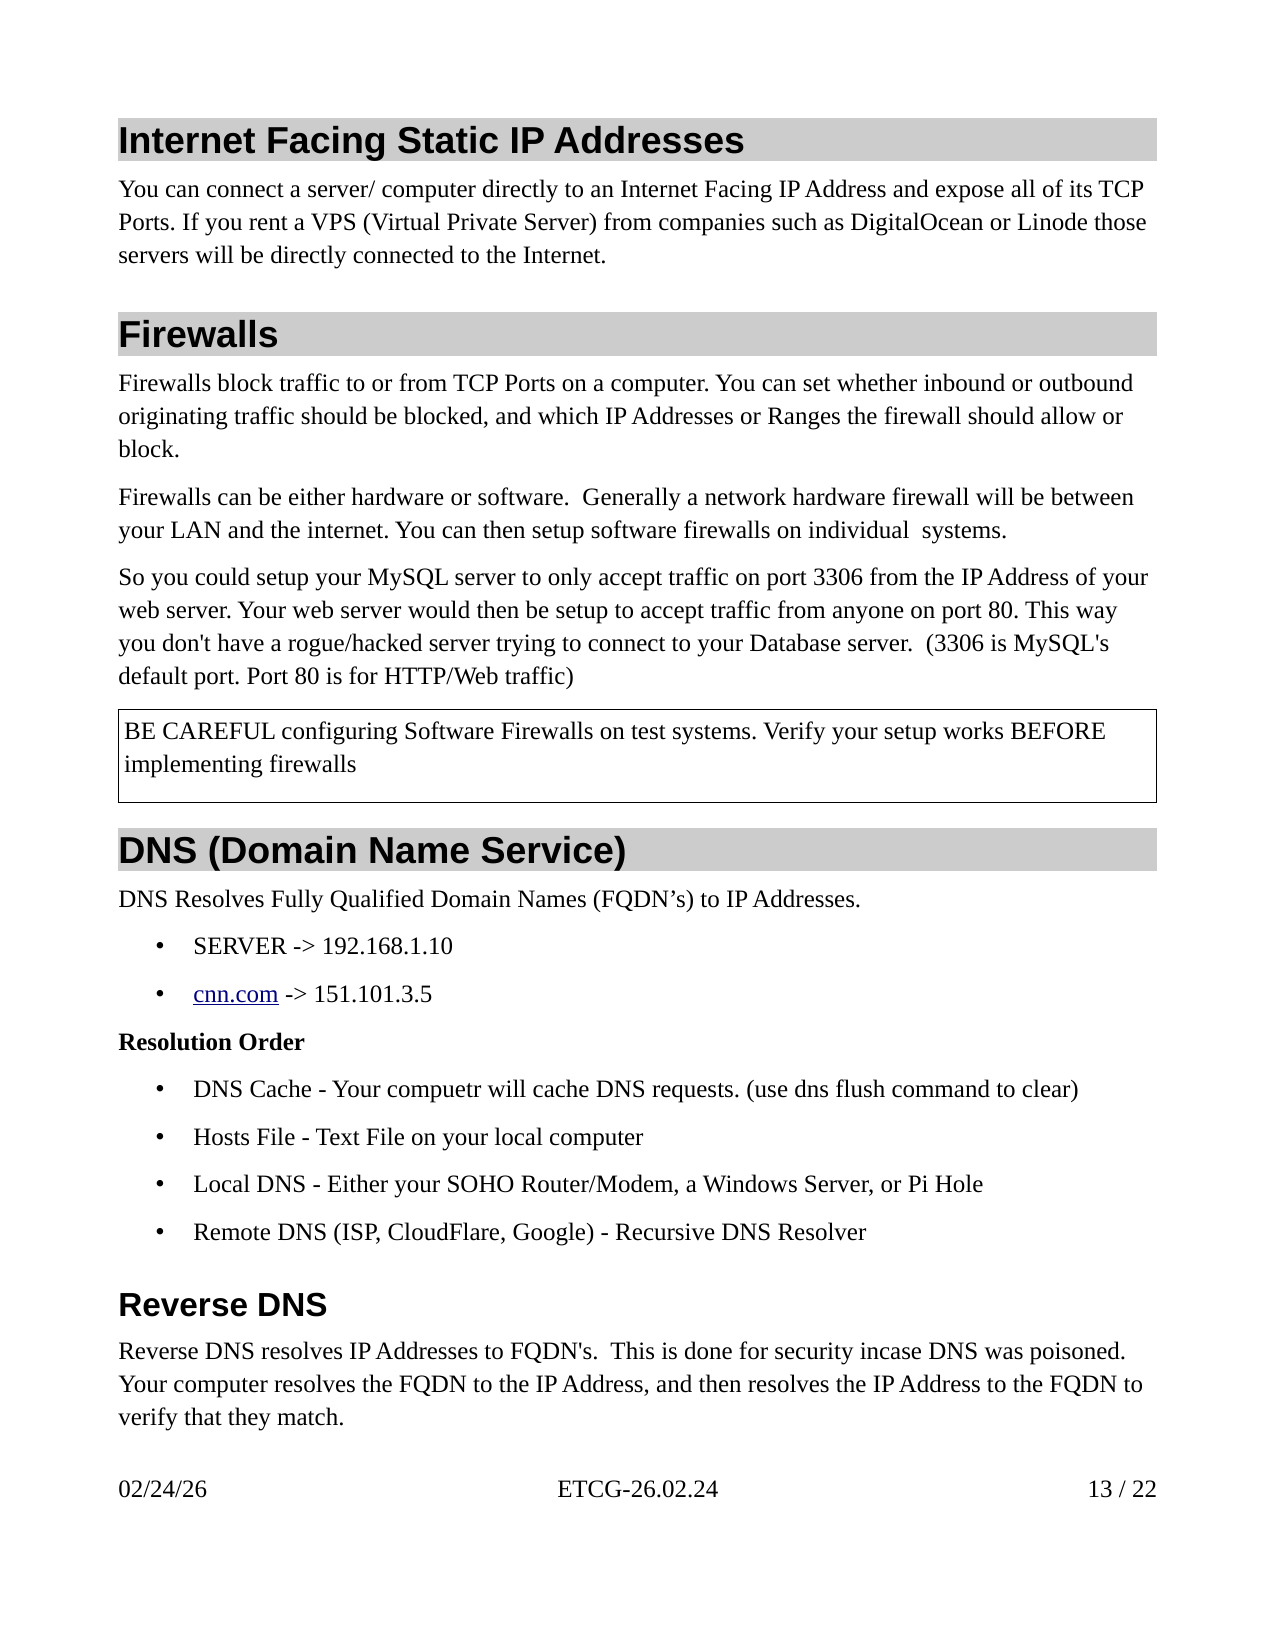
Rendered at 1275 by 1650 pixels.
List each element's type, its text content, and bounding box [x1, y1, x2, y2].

subtitle Firewalls [118, 312, 1157, 356]
list Remote DNS (ISP, CloudFlare, Google) - Recursive DNS Resolver [156, 1217, 1157, 1246]
subtitle DNS (Domain Name Service) [118, 828, 1157, 871]
text Resolution Order [118, 1027, 1157, 1055]
list SERVER -> 192.168.1.10 [156, 931, 1157, 960]
text So you could setup your MySQL server to only accept traffic on port 3306 from the IP Address of your web server. Your web server would then be setup to accept traffic from anyone on port 80. This way you don't have a rogue/hacked server trying to connect to your Database server. (3306 is MySQL's default port. Port 80 is for HTTP/Web traffic) [118, 562, 1157, 690]
text DNS Resolves Fully Qualified Domain Names (FQDN’s) to IP Addresses. [118, 884, 1157, 912]
list DNS Cache - Your compuetr will cache DNS requests. (use dns flush command to clear) [156, 1074, 1157, 1103]
table_header BE CAREFUL configuring Software Firewalls on test systems. Verify your setup works BEFORE implementing firewalls [119, 710, 1156, 802]
text Firewalls block traffic to or from TCP Ports on a computer. You can set whether inbound or outbound originating traffic should be blocked, and which IP Addresses or Ranges the firewall should allow or block. [118, 368, 1157, 463]
subtitle Internet Facing Static IP Addresses [118, 118, 1157, 161]
text Firewalls can be either hardware or software. Generally a network hardware firewall will be between your LAN and the internet. You can then setup software firewalls on individual systems. [118, 482, 1157, 543]
text You can connect a server/ computer directly to an Internet Facing IP Address and expose all of its TCP Ports. If you rent a VPS (Virtual Private Server) from companies such as DigitalOcean or Linode those servers will be directly connected to the Internet. [118, 174, 1157, 268]
list Hosts File - Text File on your local computer [156, 1122, 1157, 1151]
list Local DNS - Either your SOHO Router/Modem, a Windows Server, or Pi Hole [156, 1169, 1157, 1198]
list cnn.com -> 151.101.3.5 [156, 979, 1157, 1008]
subtitle Reverse DNS [118, 1285, 1157, 1324]
text Reverse DNS resolves IP Addresses to FQDN's. This is done for security incase DNS was poisoned. Your computer resolves the FQDN to the IP Address, and then resolves the IP Address to the FQDN to verify that they match. [118, 1336, 1157, 1431]
